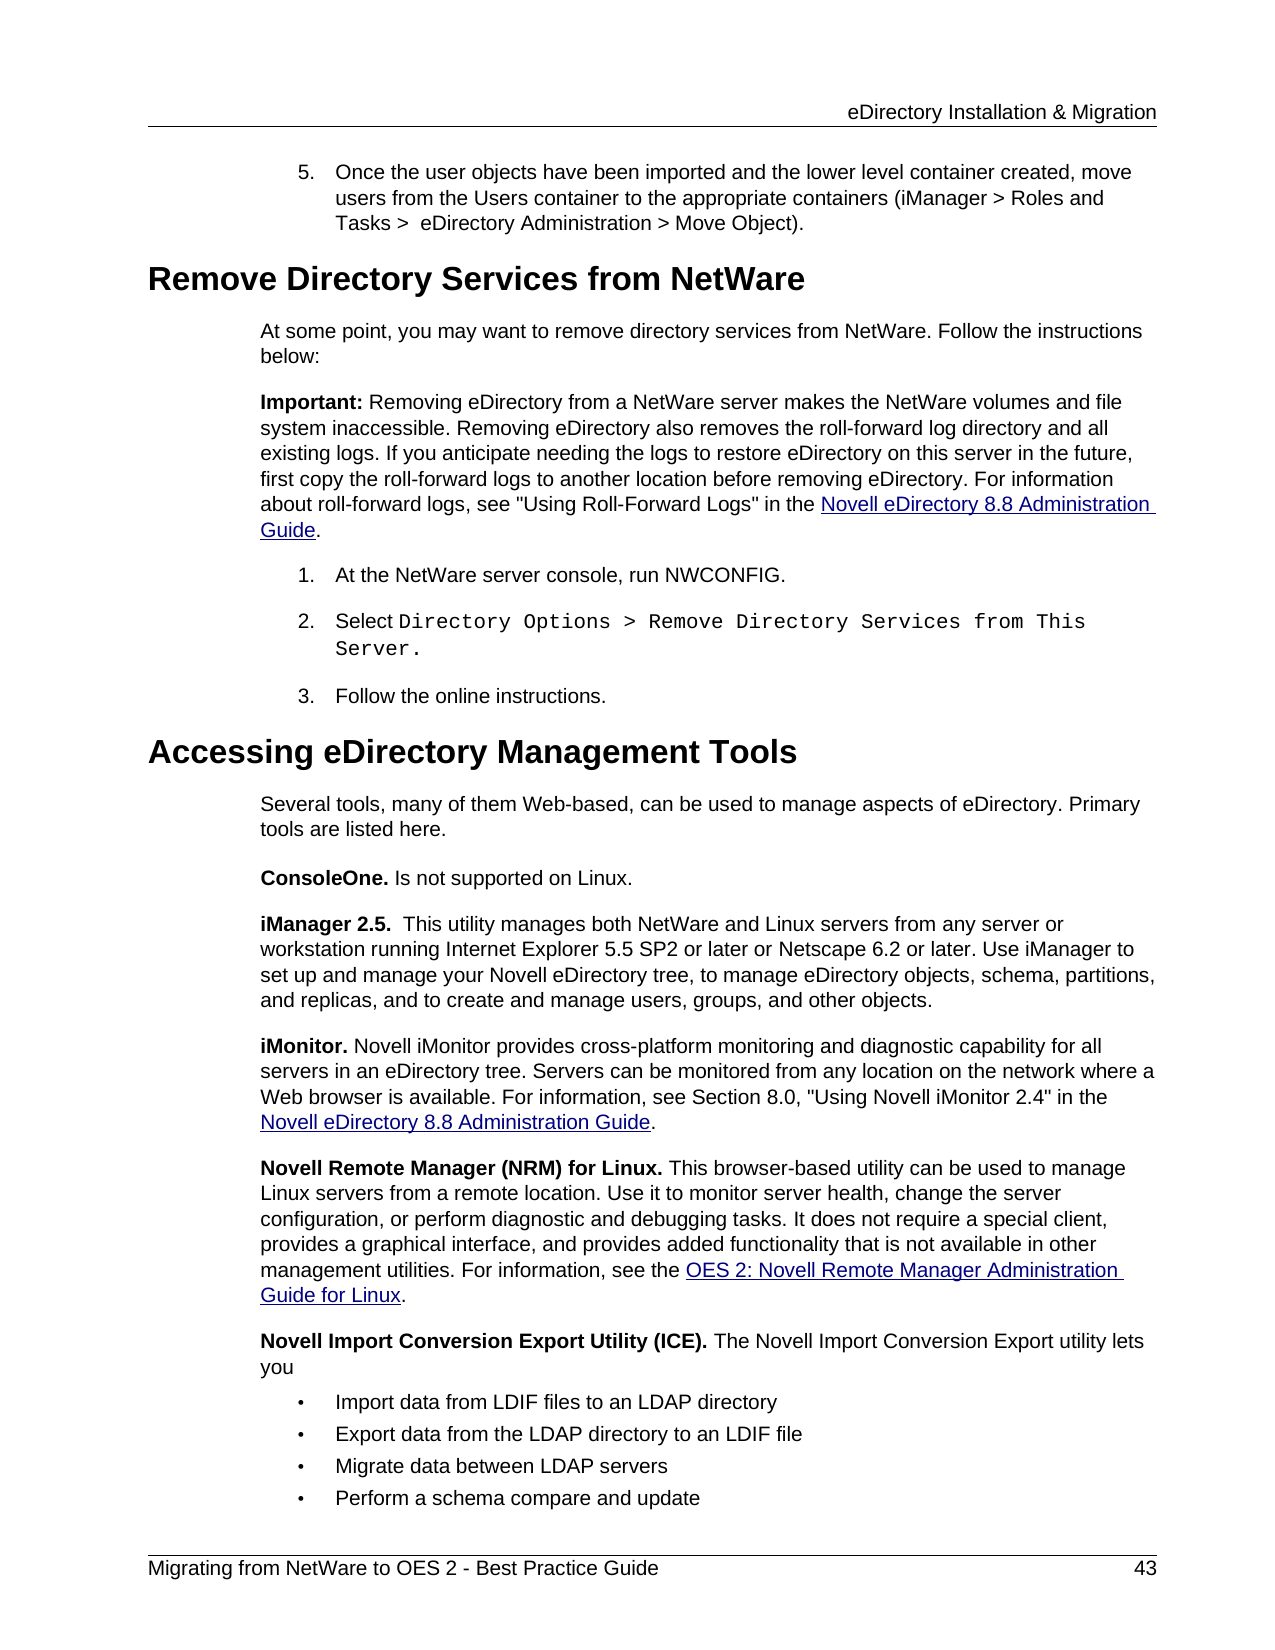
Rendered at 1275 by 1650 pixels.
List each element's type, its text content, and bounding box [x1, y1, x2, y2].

list Once the user objects have been imported and the lower level container created, move users from the Users container to the appropriate containers (iManager > Roles and Tasks > eDirectory Administration > Move Object). [298, 161, 1157, 235]
list Import data from LDIF files to an LDAP directory [298, 1390, 1157, 1413]
subtitle Remove Directory Services from NetWare [148, 260, 1157, 297]
list Export data from the LDAP directory to an LDIF file [298, 1422, 1157, 1446]
text Novell Remote Manager (NRM) for Linux. This browser-based utility can be used to manage Linux servers from a remote location. Use it to monitor server health, change the server configuration, or perform diagnostic and debugging tasks. It does not require a special client, provides a graphical interface, and provides added functionality that is not available in other management utilities. For information, see the OES 2: Novell Remote Manager Administration Guide for Linux. [260, 1157, 1157, 1307]
list Migrate data between LDAP servers [298, 1454, 1157, 1478]
text Novell Import Conversion Export Utility (ICE). The Novell Import Conversion Export utility lets you [260, 1330, 1157, 1378]
text At some point, you may want to remove directory services from NetWare. Follow the instructions below: [260, 320, 1157, 368]
text iManager 2.5. This utility manages both NetWare and Linux servers from any server or workstation running Internet Explorer 5.5 SP2 or later or Netscape 6.2 or later. Use iManager to set up and manage your Novell eDirectory tree, to manage eDirectory objects, schema, partitions, and replicas, and to create and manage users, groups, and other objects. [260, 912, 1157, 1012]
text iMonitor. Novell iMonitor provides cross-platform monitoring and diagnostic capability for all servers in an eDirectory tree. Servers can be monitored from any location on the network where a Web browser is available. For information, see Section 8.0, "Using Novell iMonitor 2.4" in the Novell eDirectory 8.8 Administration Guide. [260, 1034, 1157, 1134]
text Important: Removing eDirectory from a NetWare server makes the NetWare volumes and file system inaccessible. Removing eDirectory also removes the roll-forward log directory and all existing logs. If you anticipate needing the logs to restore eDirectory on this server in the future, first copy the roll-forward logs to another location before removing eDirectory. For information about roll-forward logs, see "Using Roll-Forward Logs" in the Novell eDirectory 8.8 Administration Guide. [260, 391, 1157, 542]
subtitle ConsoleOne. Is not supported on Linux. [260, 867, 1157, 890]
list Select Directory Options > Remove Directory Services from This Server. [298, 610, 1157, 662]
list Perform a schema compare and update [298, 1487, 1157, 1510]
subtitle Accessing eDirectory Management Tools [148, 733, 1157, 770]
list At the NetWare server console, run NWCONFIG. [298, 564, 1157, 587]
list Follow the online instructions. [298, 684, 1157, 708]
text Several tools, many of them Web-based, can be used to manage aspects of eDirectory. Primary tools are listed here. [260, 792, 1157, 841]
